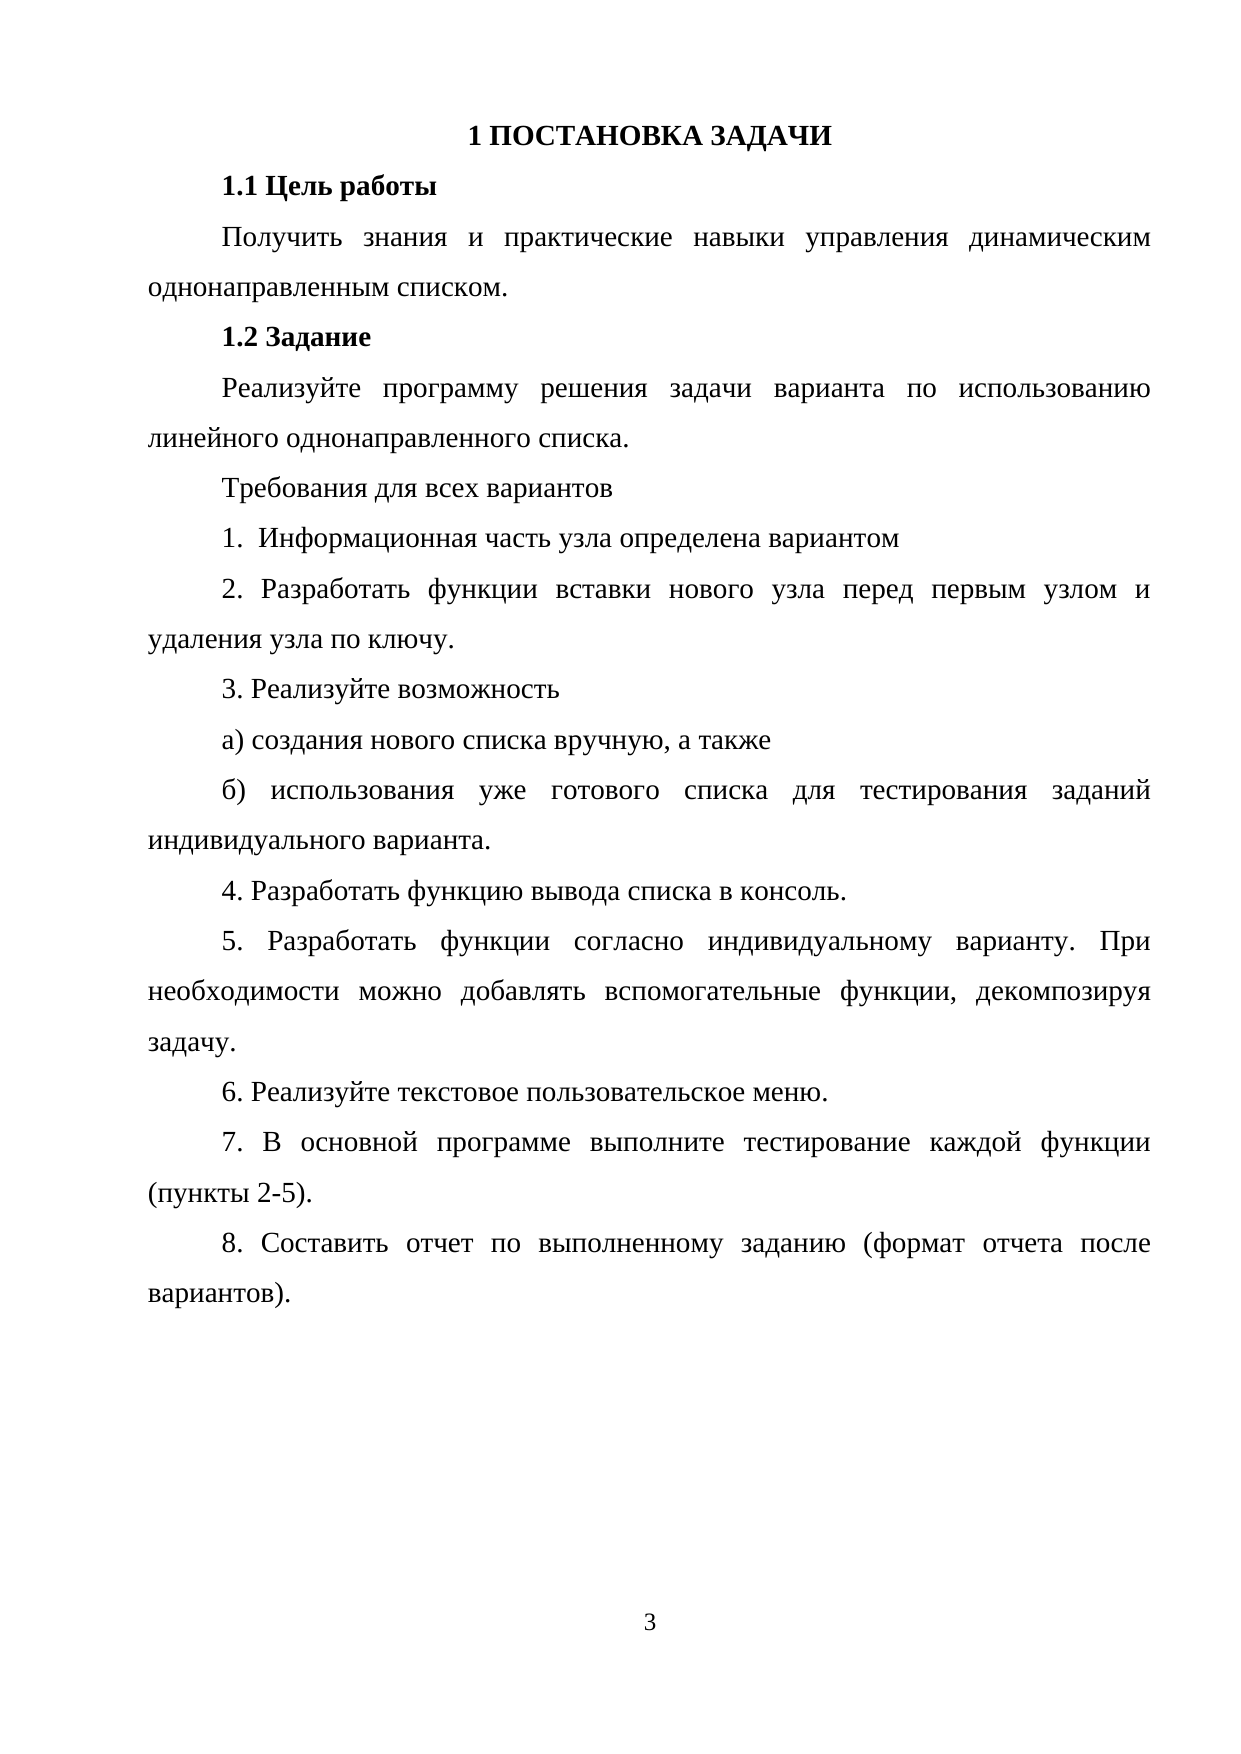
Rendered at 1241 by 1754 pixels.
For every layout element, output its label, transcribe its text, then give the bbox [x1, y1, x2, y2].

text 5. Разработать функции согласно индивидуальному варианту. При необходимости можно добавлять вспомогательные функции, декомпозируя задачу. [148, 923, 1152, 1057]
text 2. Разработать функции вставки нового узла перед первым узлом и удаления узла по ключу. [148, 571, 1152, 655]
text 1 ПОСТАНОВКА ЗАДАЧИ [148, 118, 1152, 152]
text 8. Составить отчет по выполненному заданию (формат отчета после вариантов). [148, 1225, 1152, 1309]
text Получить знания и практические навыки управления динамическим однонаправленным списком. [148, 219, 1152, 303]
text Реализуйте программу решения задачи варианта по использованию линейного однонаправленного списка. [148, 370, 1152, 453]
text 1. Информационная часть узла определена вариантом [148, 521, 1152, 554]
text 4. Разработать функцию вывода списка в консоль. [148, 873, 1152, 906]
text 6. Реализуйте текстовое пользовательское меню. [148, 1074, 1152, 1108]
text б) использования уже готового списка для тестирования заданий индивидуального варианта. [148, 772, 1152, 856]
text Требования для всех вариантов [148, 470, 1152, 504]
text 7. В основной программе выполните тестирование каждой функции (пункты 2-5). [148, 1124, 1152, 1208]
text 3. Реализуйте возможность [148, 672, 1152, 705]
text 1.2 Задание [148, 319, 1152, 353]
text а) создания нового списка вручную, а также [148, 722, 1152, 755]
text 1.1 Цель работы [148, 168, 1152, 202]
